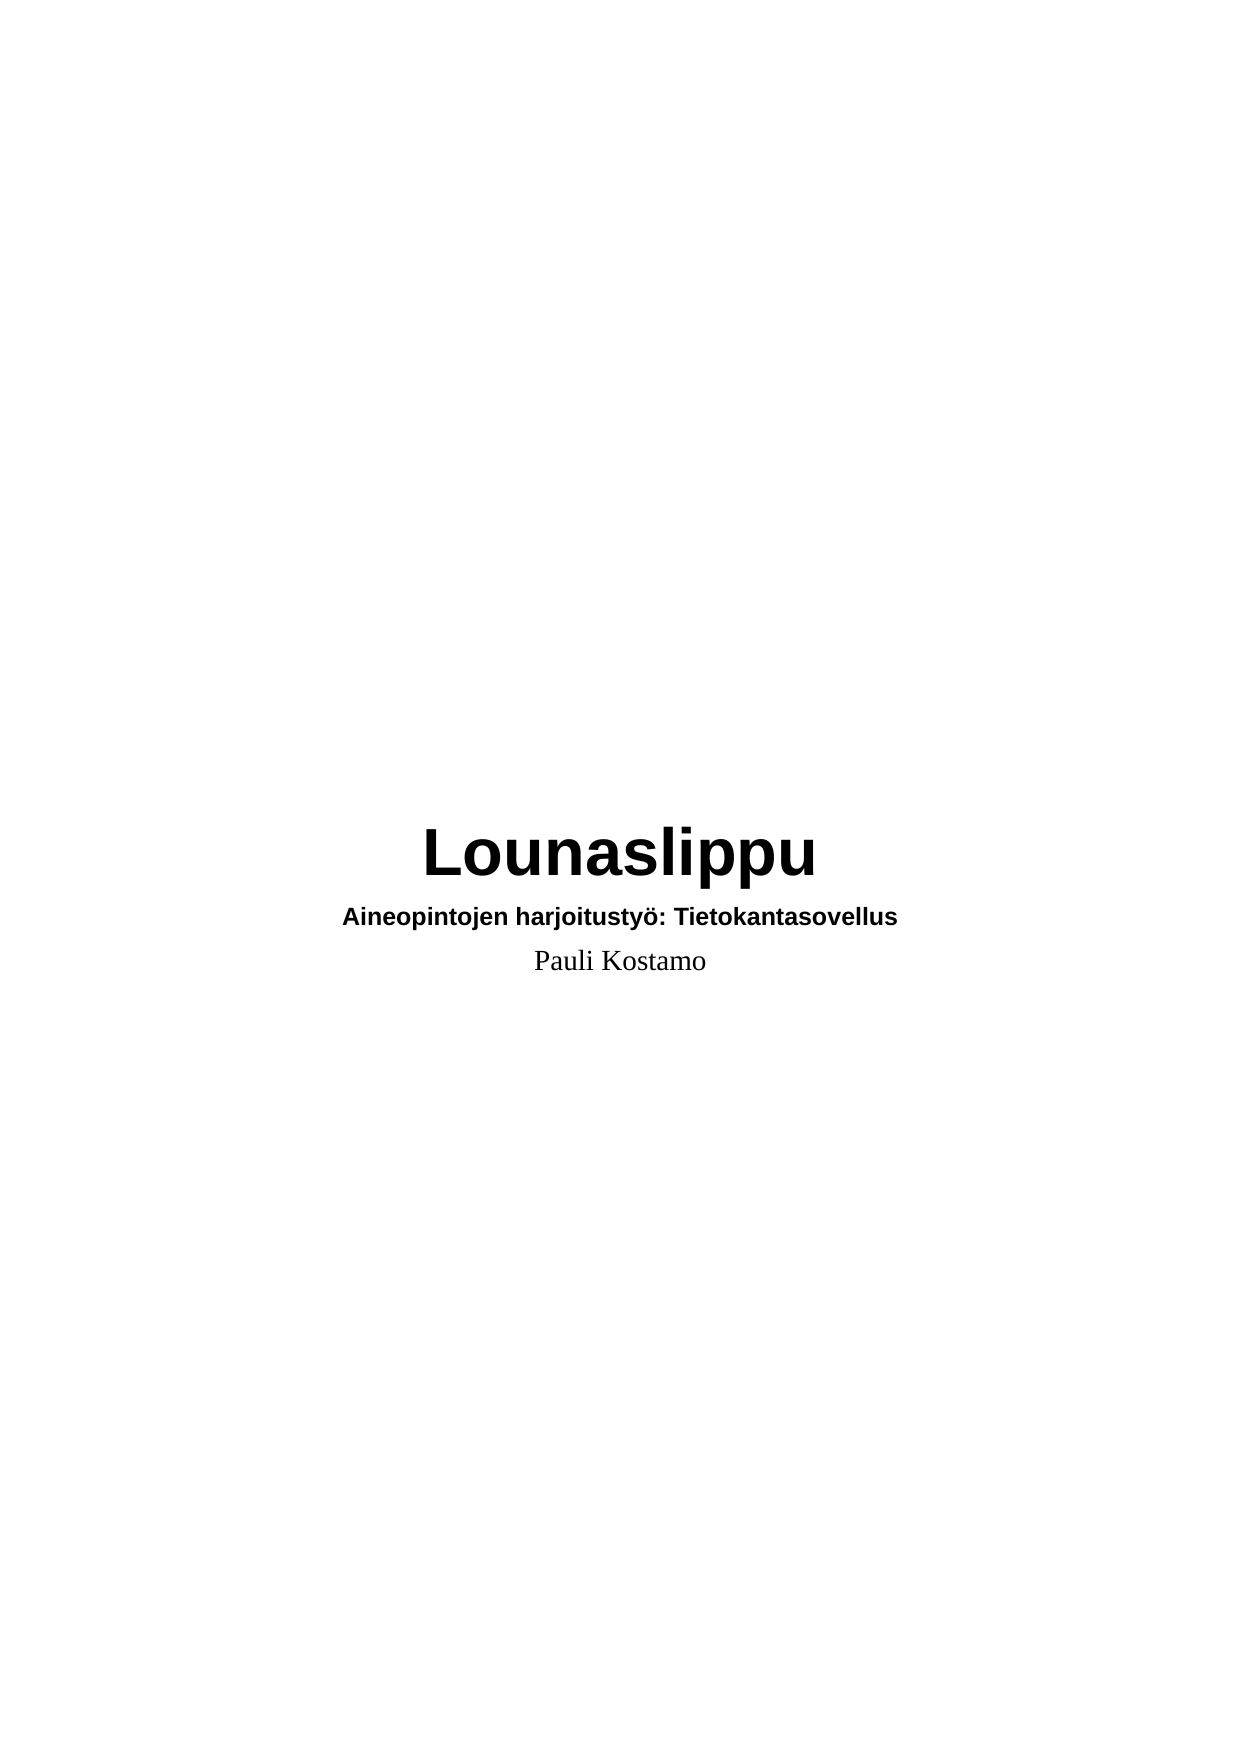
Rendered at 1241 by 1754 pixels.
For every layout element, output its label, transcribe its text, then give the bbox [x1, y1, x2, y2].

text Aineopintojen harjoitustyö: Tietokantasovellus [118, 902, 1122, 931]
text Lounaslippu [118, 813, 1122, 890]
text Pauli Kostamo [118, 943, 1122, 977]
